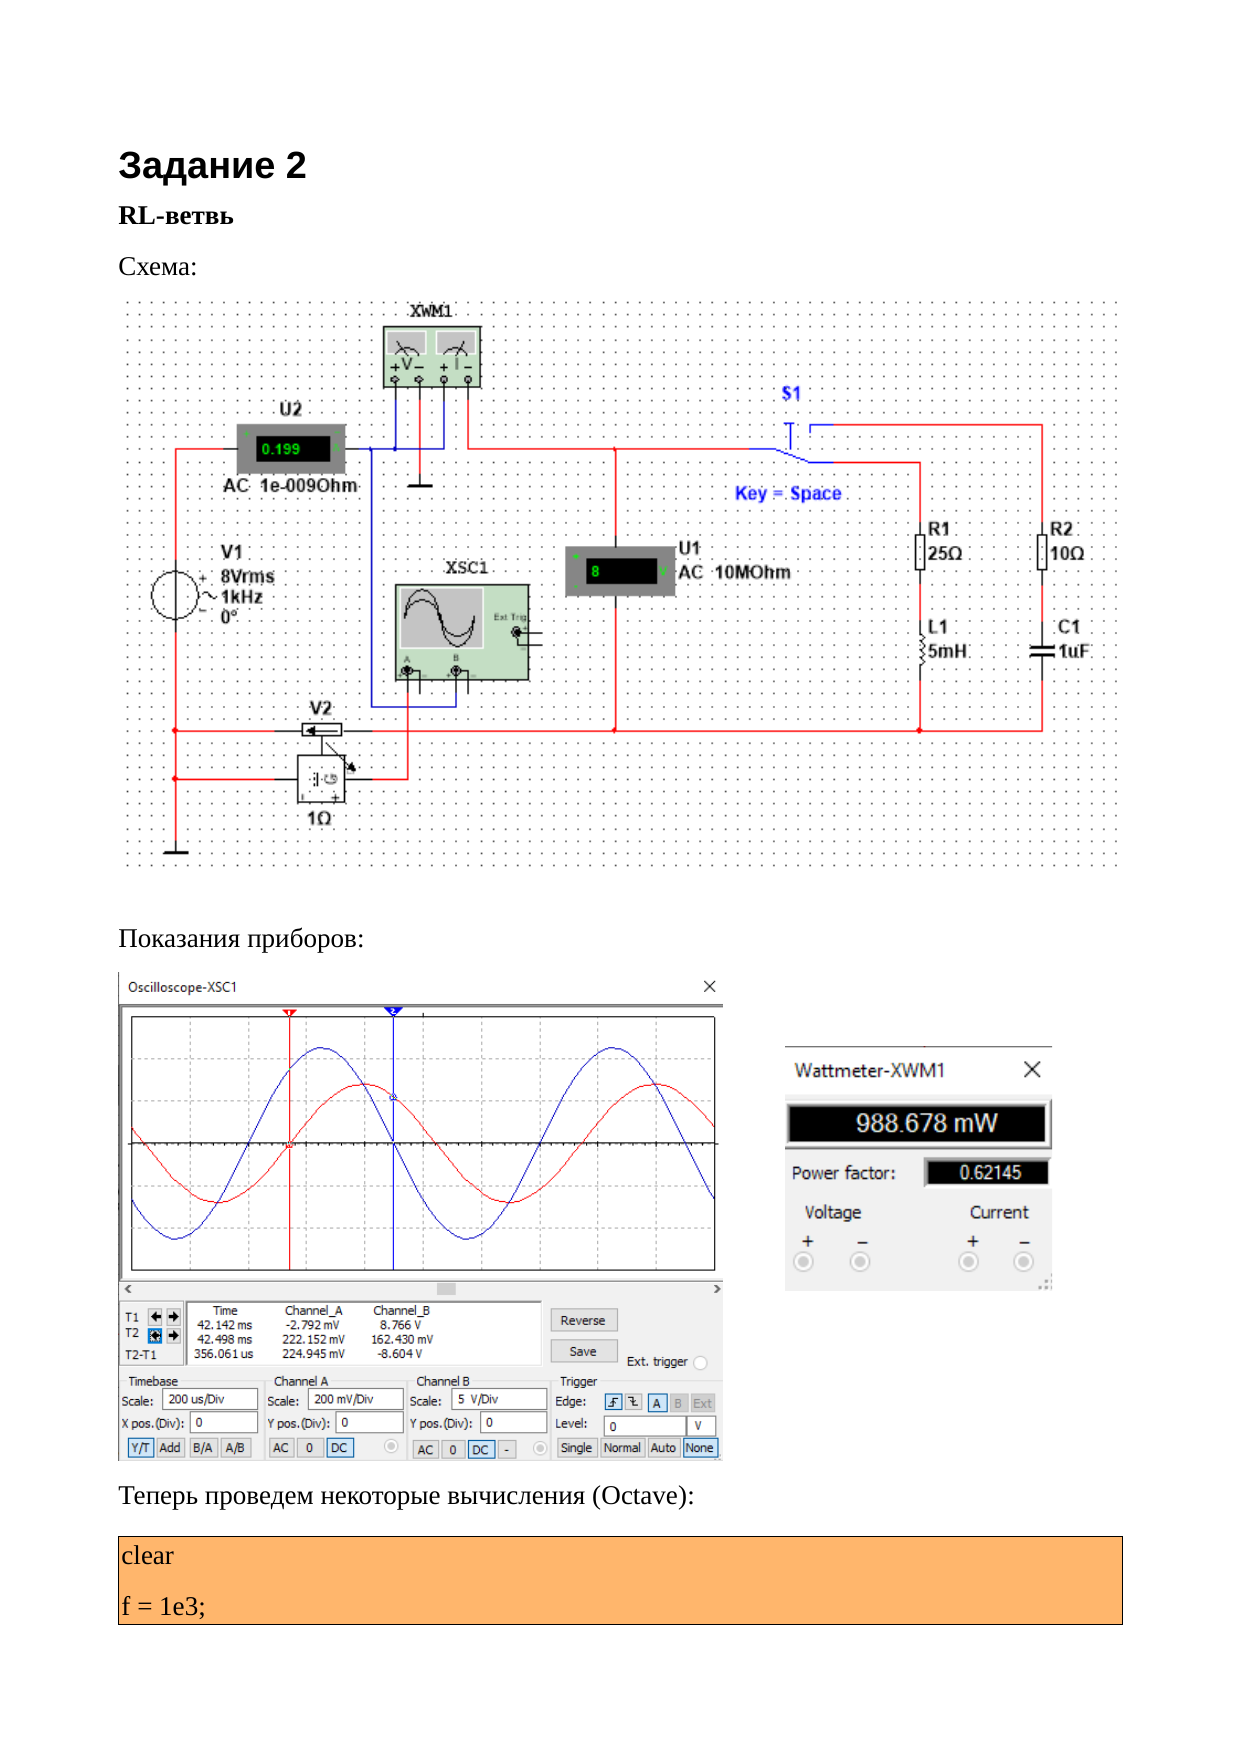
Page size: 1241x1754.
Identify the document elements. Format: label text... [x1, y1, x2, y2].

text Показания приборов: [118, 922, 1122, 953]
text clear [119, 1537, 1122, 1570]
picture [785, 1046, 1053, 1291]
text f = 1e3; [119, 1587, 1122, 1624]
picture [118, 300, 1123, 868]
text Схема: [118, 249, 1122, 281]
subtitle Задание 2 [118, 143, 1122, 187]
text Теперь проведем некоторые вычисления (Octave): [118, 1479, 1122, 1511]
picture [118, 972, 723, 1461]
text RL-ветвь [118, 199, 1122, 230]
